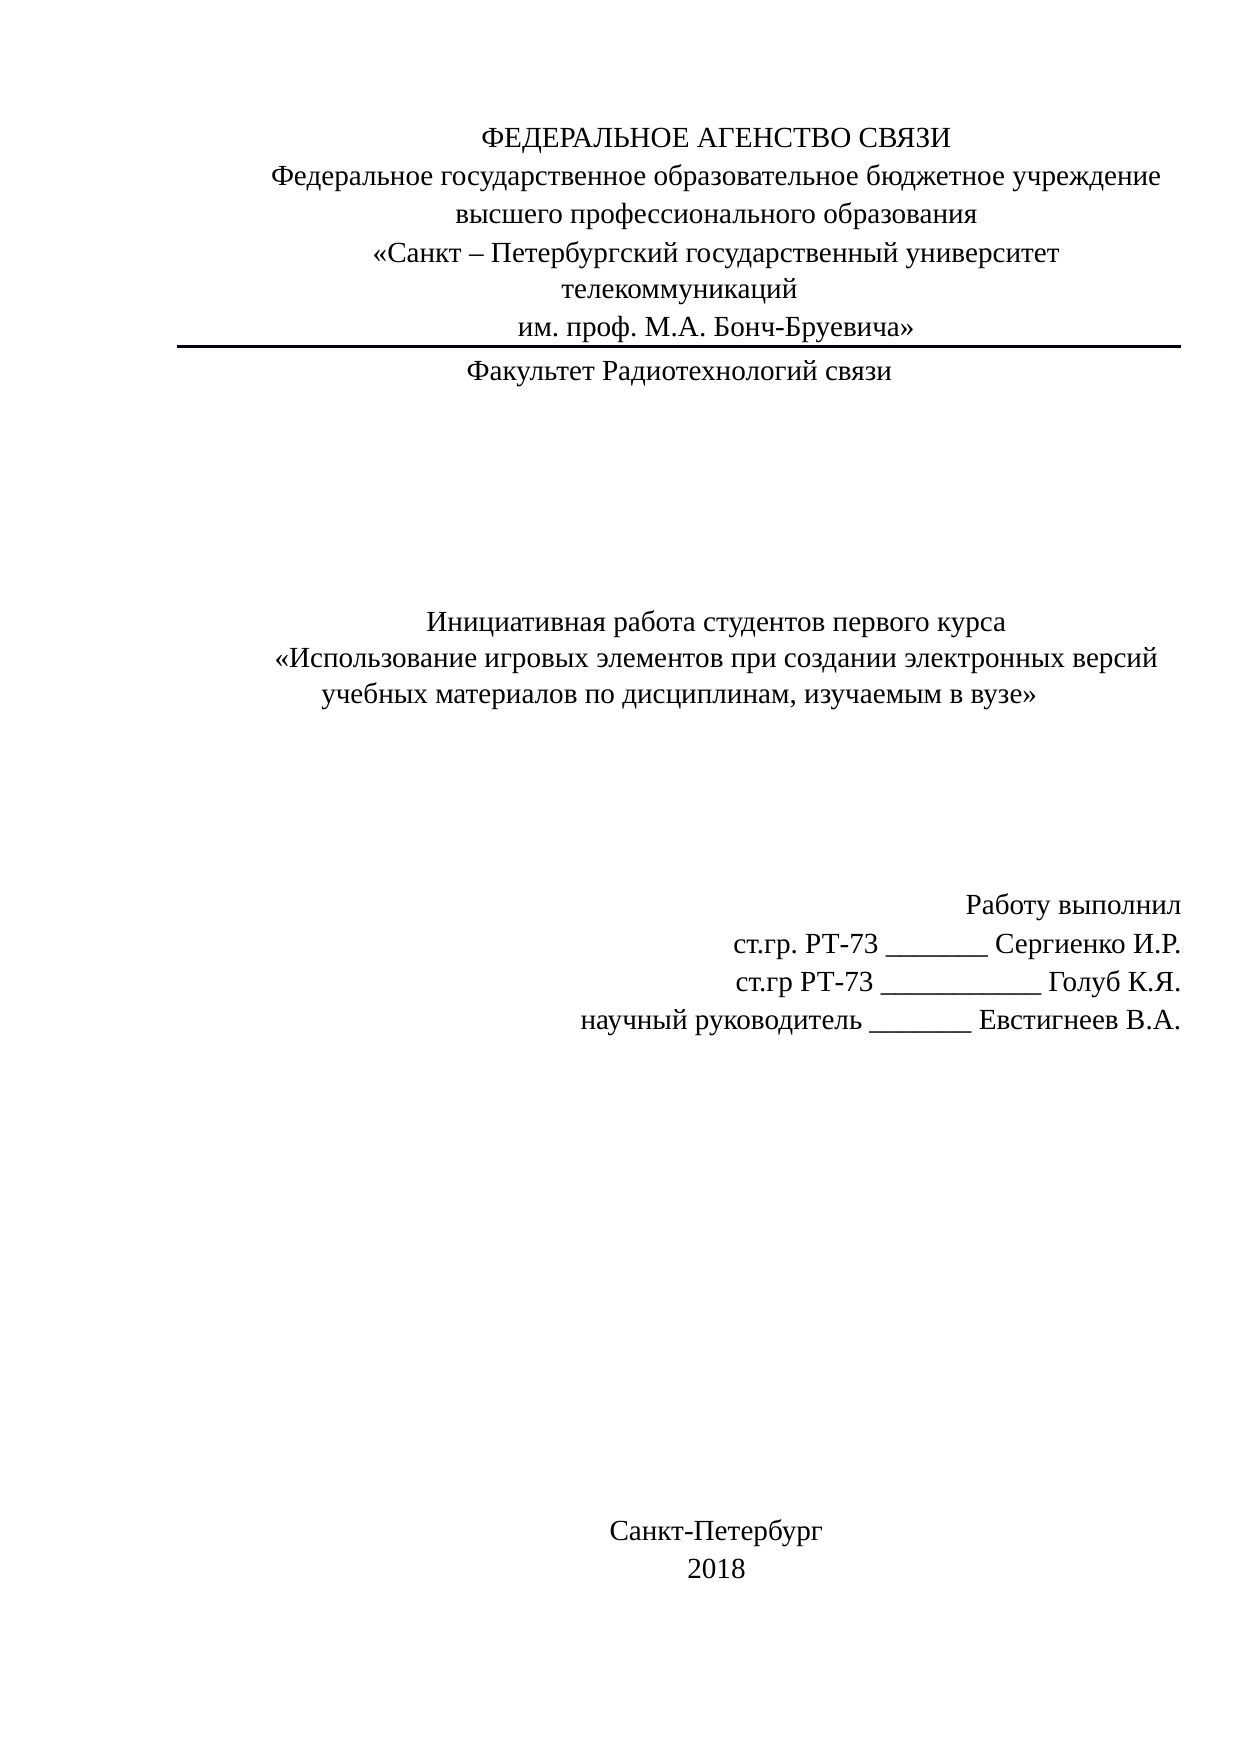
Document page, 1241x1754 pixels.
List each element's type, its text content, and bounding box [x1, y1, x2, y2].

text «Санкт – Петербургский государственный университет телекоммуникаций [177, 235, 1181, 304]
text Работу выполнил [177, 887, 1181, 921]
text высшего профессионального образования [177, 197, 1181, 230]
text научный руководитель _______ Евстигнеев В.А. [177, 1002, 1181, 1036]
text Факультет Радиотехнологий связи [177, 353, 1181, 386]
text «Использование игровых элементов при создании электронных версий учебных материалов по дисциплинам, изучаемым в вузе» [177, 640, 1181, 710]
text Инициативная работа студентов первого курса [177, 604, 1181, 638]
text ст.гр РТ-73 ___________ Голуб К.Я. [177, 964, 1181, 997]
text ст.гр. РТ-73 _______ Сергиенко И.Р. [177, 926, 1181, 959]
text ФЕДЕРАЛЬНОЕ АГЕНСТВО СВЯЗИ [177, 120, 1181, 154]
text 2018 [177, 1552, 1181, 1585]
text Федеральное государственное образовательное бюджетное учреждение [177, 158, 1181, 192]
text Санкт-Петербург [177, 1513, 1181, 1547]
text им. проф. М.А. Бонч-Бруевича» [177, 309, 1181, 345]
